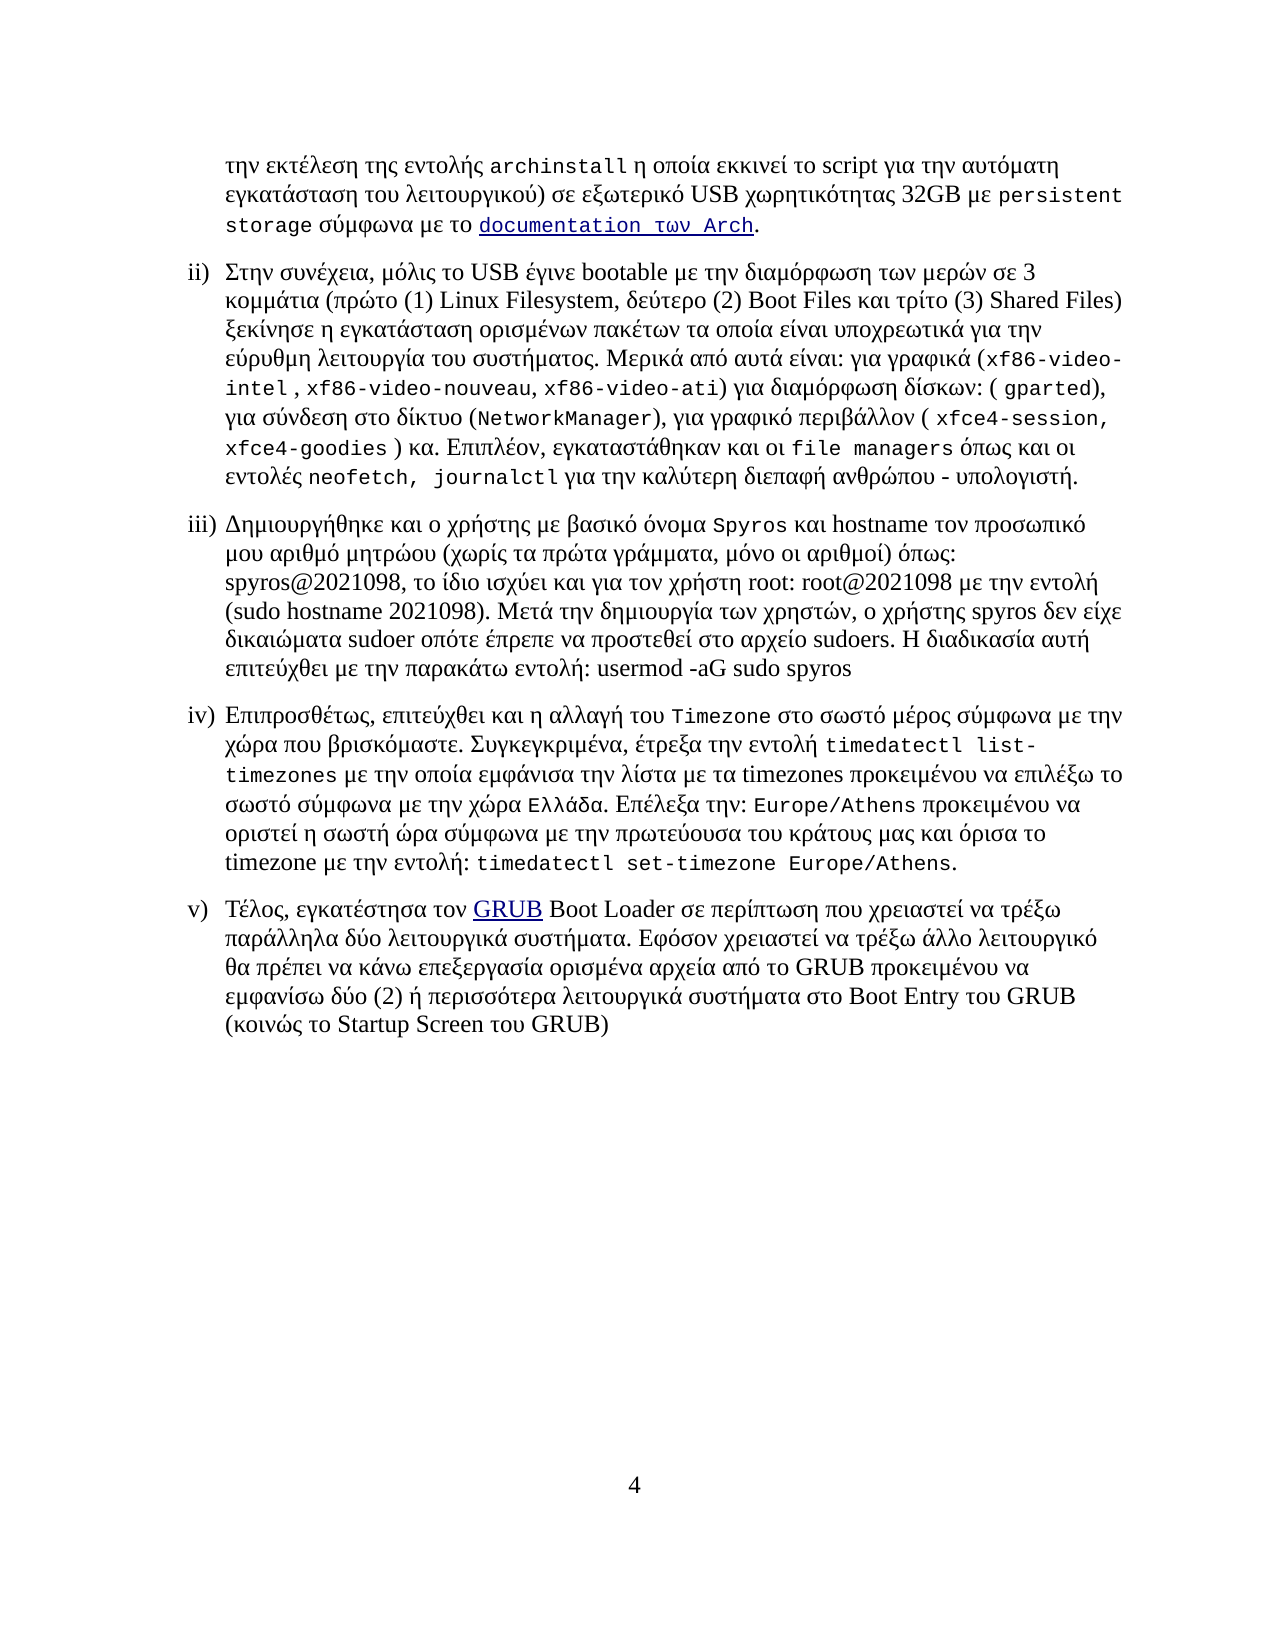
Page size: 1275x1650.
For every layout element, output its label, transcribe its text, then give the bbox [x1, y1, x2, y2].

list Επιπροσθέτως, επιτεύχθει και η αλλαγή του Timezone στο σωστό μέρος σύμφωνα με την χώρα που βρισκόμαστε. Συγκεγκριμένα, έτρεξα την εντολή timedatectl list-timezones με την οποία εμφάνισα την λίστα με τα timezones προκειμένου να επιλέξω το σωστό σύμφωνα με την χώρα Ελλάδα. Επέλεξα την: Europe/Athens προκειμένου να οριστεί η σωστή ώρα σύμφωνα με την πρωτεύουσα του κράτους μας και όρισα το timezone με την εντολή: timedatectl set-timezone Europe/Athens. [187, 700, 1125, 877]
list την εκτέλεση της εντολής archinstall η οποία εκκινεί το script για την αυτόματη εγκατάσταση του λειτουργικού) σε εξωτερικό USB χωρητικότητας 32GB με persistent storage σύμφωνα με το documentation των Arch. [187, 150, 1125, 239]
list Στην συνέχεια, μόλις το USB έγινε bootable με την διαμόρφωση των μερών σε 3 κομμάτια (πρώτο (1) Linux Filesystem, δεύτερο (2) Boot Files και τρίτο (3) Shared Files) ξεκίνησε η εγκατάσταση ορισμένων πακέτων τα οποία είναι υποχρεωτικά για την εύρυθμη λειτουργία του συστήματος. Μερικά από αυτά είναι: για γραφικά (xf86-video-intel , xf86-video-nouveau, xf86-video-ati) για διαμόρφωση δίσκων: ( gparted), για σύνδεση στο δίκτυο (NetworkManager), για γραφικό περιβάλλον ( xfce4-session, xfce4-goodies ) κα. Επιπλέον, εγκαταστάθηκαν και οι file managers όπως και οι εντολές neofetch, journalctl για την καλύτερη διεπαφή ανθρώπου - υπολογιστή. [187, 257, 1125, 491]
list Δημιουργήθηκε και ο χρήστης με βασικό όνομα Spyros και hostname τον προσωπικό μου αριθμό μητρώου (χωρίς τα πρώτα γράμματα, μόνο οι αριθμοί) όπως: spyros@2021098, το ίδιο ισχύει και για τον χρήστη root: root@2021098 με την εντολή (sudo hostname 2021098). Μετά την δημιουργία των χρηστών, ο χρήστης spyros δεν είχε δικαιώματα sudoer οπότε έπρεπε να προστεθεί στο αρχείο sudoers. H διαδικασία αυτή επιτεύχθει με την παρακάτω εντολή: usermod -aG sudo spyros [187, 509, 1125, 682]
list Τέλος, εγκατέστησα τον GRUB Βoot Loader σε περίπτωση που χρειαστεί να τρέξω παράλληλα δύο λειτουργικά συστήματα. Εφόσον χρειαστεί να τρέξω άλλο λειτουργικό θα πρέπει να κάνω επεξεργασία ορισμένα αρχεία από το GRUB προκειμένου να εμφανίσω δύο (2) ή περισσότερα λειτουργικά συστήματα στο Boot Entry του GRUB (κοινώς το Startup Screen του GRUB) [187, 894, 1125, 1038]
